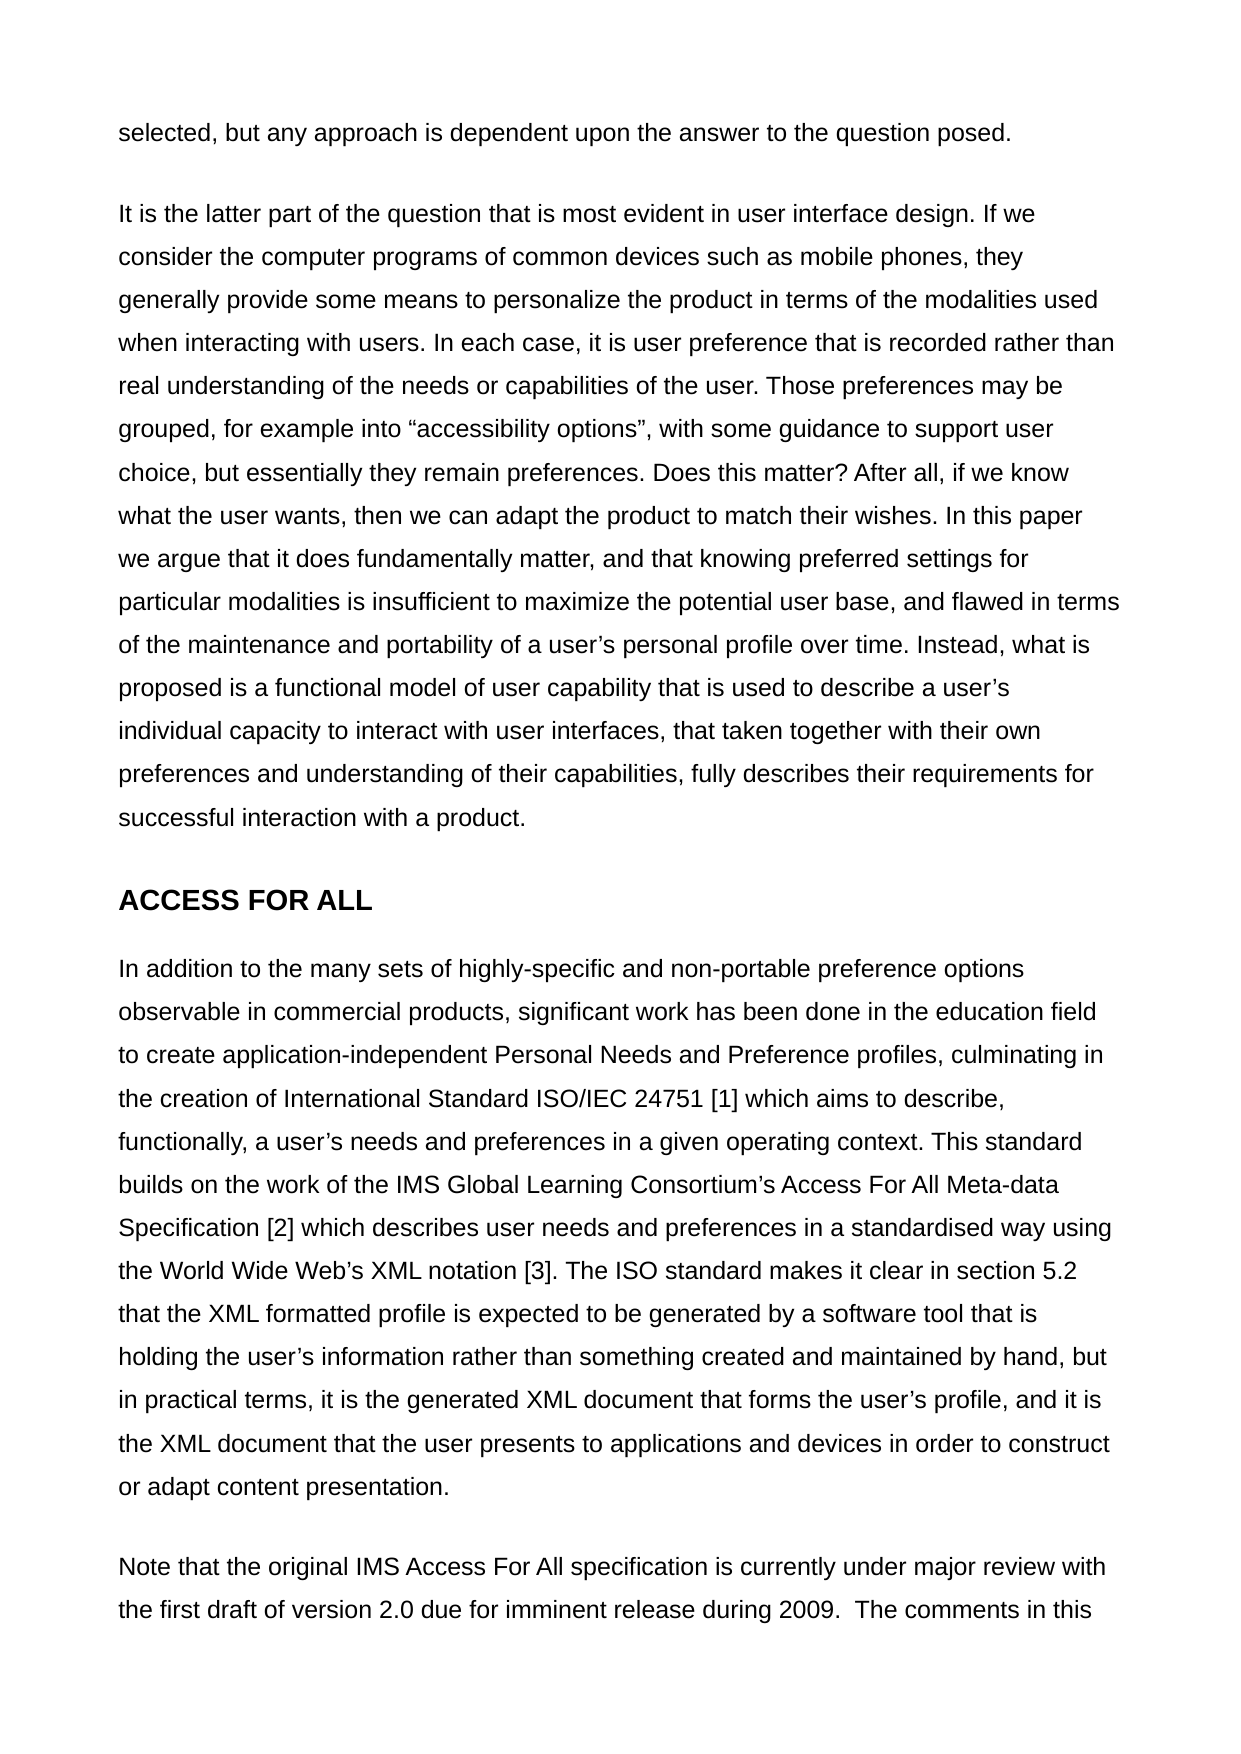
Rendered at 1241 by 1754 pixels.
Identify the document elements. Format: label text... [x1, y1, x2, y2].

text Note that the original IMS Access For All specification is currently under major review with the first draft of version 2.0 due for imminent release during 2009. The comments in this [118, 1552, 1122, 1624]
text selected, but any approach is dependent upon the answer to the question posed. [118, 118, 1122, 147]
text In addition to the many sets of highly-specific and non-portable preference options observable in commercial products, significant work has been done in the education field to create application-independent Personal Needs and Preference profiles, culminating in the creation of International Standard ISO/IEC 24751 [1] which aims to describe, functionally, a user’s needs and preferences in a given operating context. This standard builds on the work of the IMS Global Learning Consortium’s Access For All Meta-data Specification [2] which describes user needs and preferences in a standardised way using the World Wide Web’s XML notation [3]. The ISO standard makes it clear in section 5.2 that the XML formatted profile is expected to be generated by a software tool that is holding the user’s information rather than something created and maintained by hand, but in practical terms, it is the generated XML document that forms the user’s profile, and it is the XML document that the user presents to applications and devices in order to construct or adapt content presentation. [118, 954, 1122, 1500]
subtitle ACCESS FOR ALL [118, 883, 1122, 917]
text It is the latter part of the question that is most evident in user interface design. If we consider the computer programs of common devices such as mobile phones, they generally provide some means to personalize the product in terms of the modalities used when interacting with users. In each case, it is user preference that is recorded rather than real understanding of the needs or capabilities of the user. Those preferences may be grouped, for example into “accessibility options”, with some guidance to support user choice, but essentially they remain preferences. Does this matter? After all, if we know what the user wants, then we can adapt the product to match their wishes. In this paper we argue that it does fundamentally matter, and that knowing preferred settings for particular modalities is insufficient to maximize the potential user base, and flawed in terms of the maintenance and portability of a user’s personal profile over time. Instead, what is proposed is a functional model of user capability that is used to describe a user’s individual capacity to interact with user interfaces, that taken together with their own preferences and understanding of their capabilities, fully describes their requirements for successful interaction with a product. [118, 199, 1122, 831]
